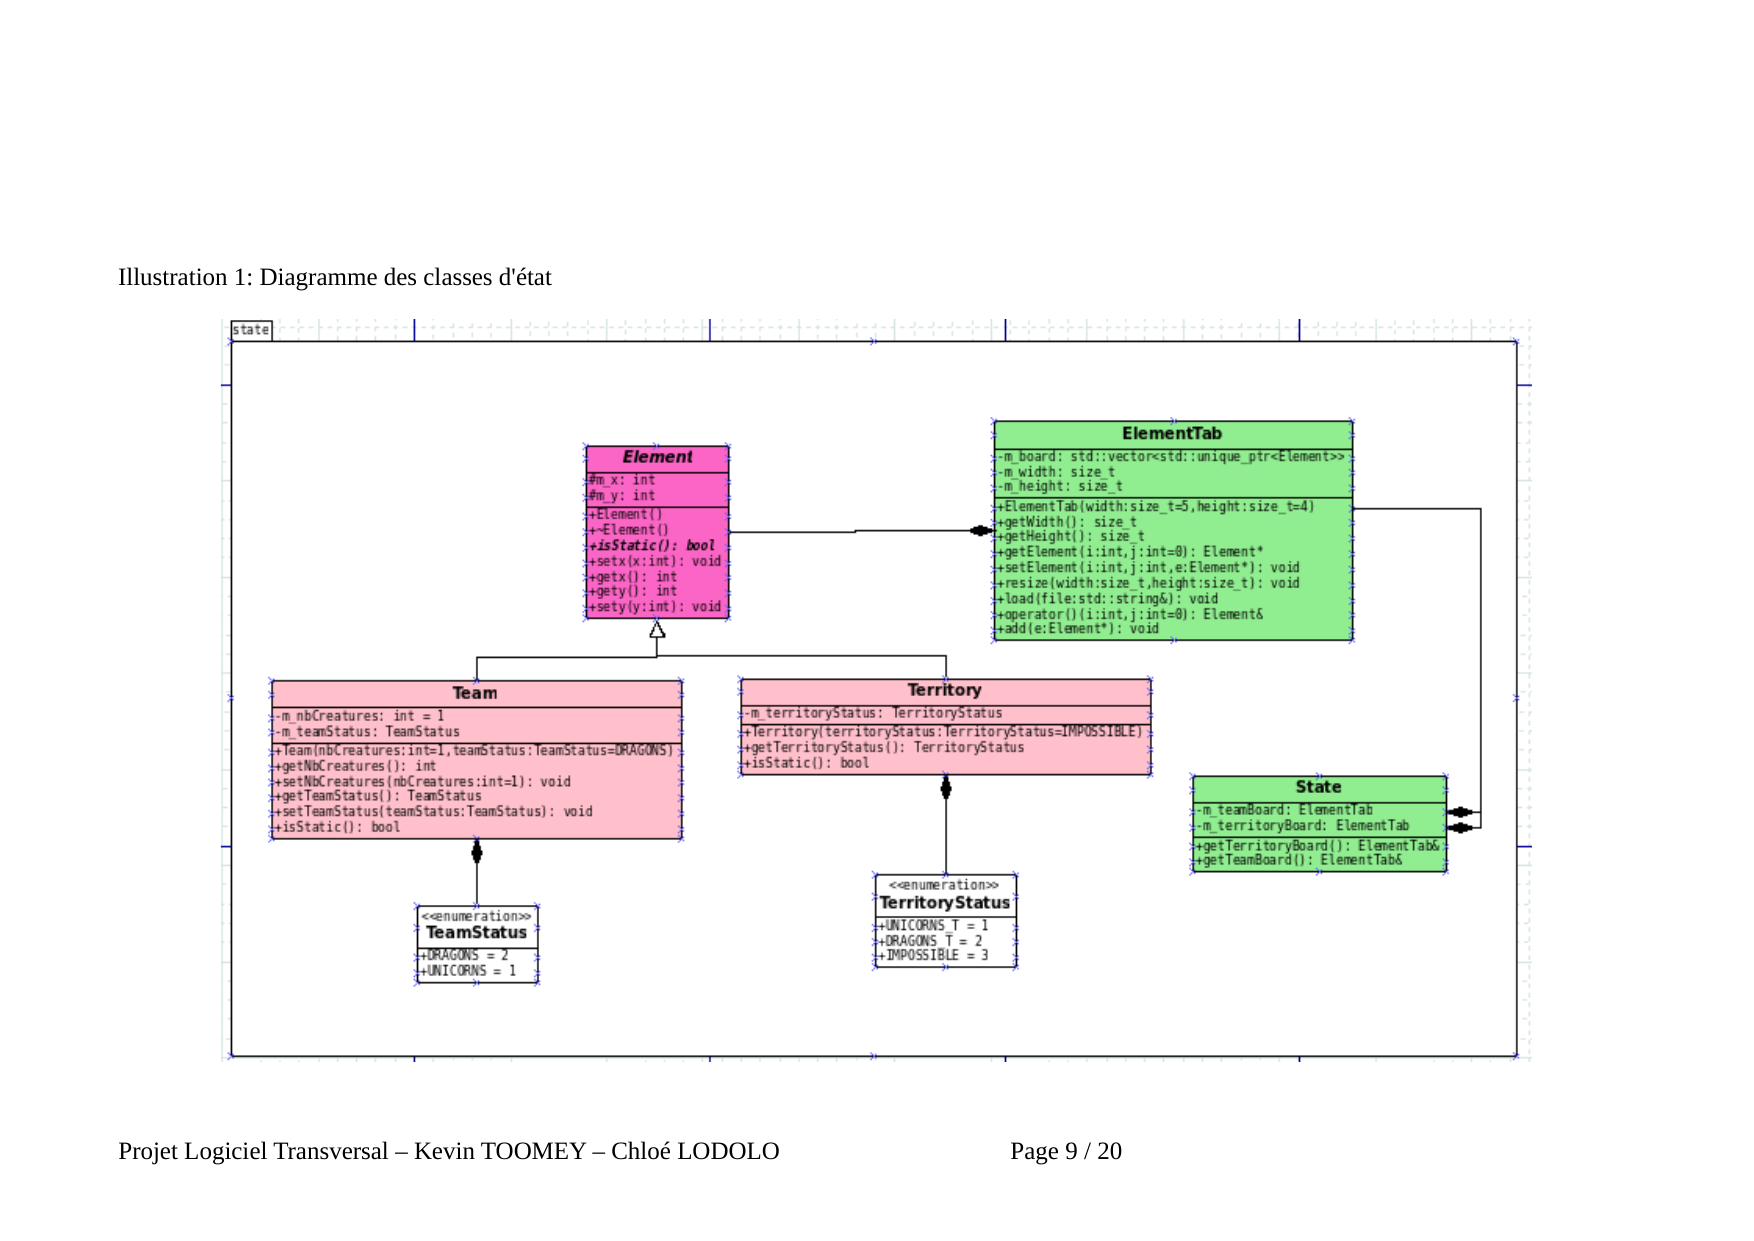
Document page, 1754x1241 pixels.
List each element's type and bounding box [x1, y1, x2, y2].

picture [220, 319, 1532, 1062]
